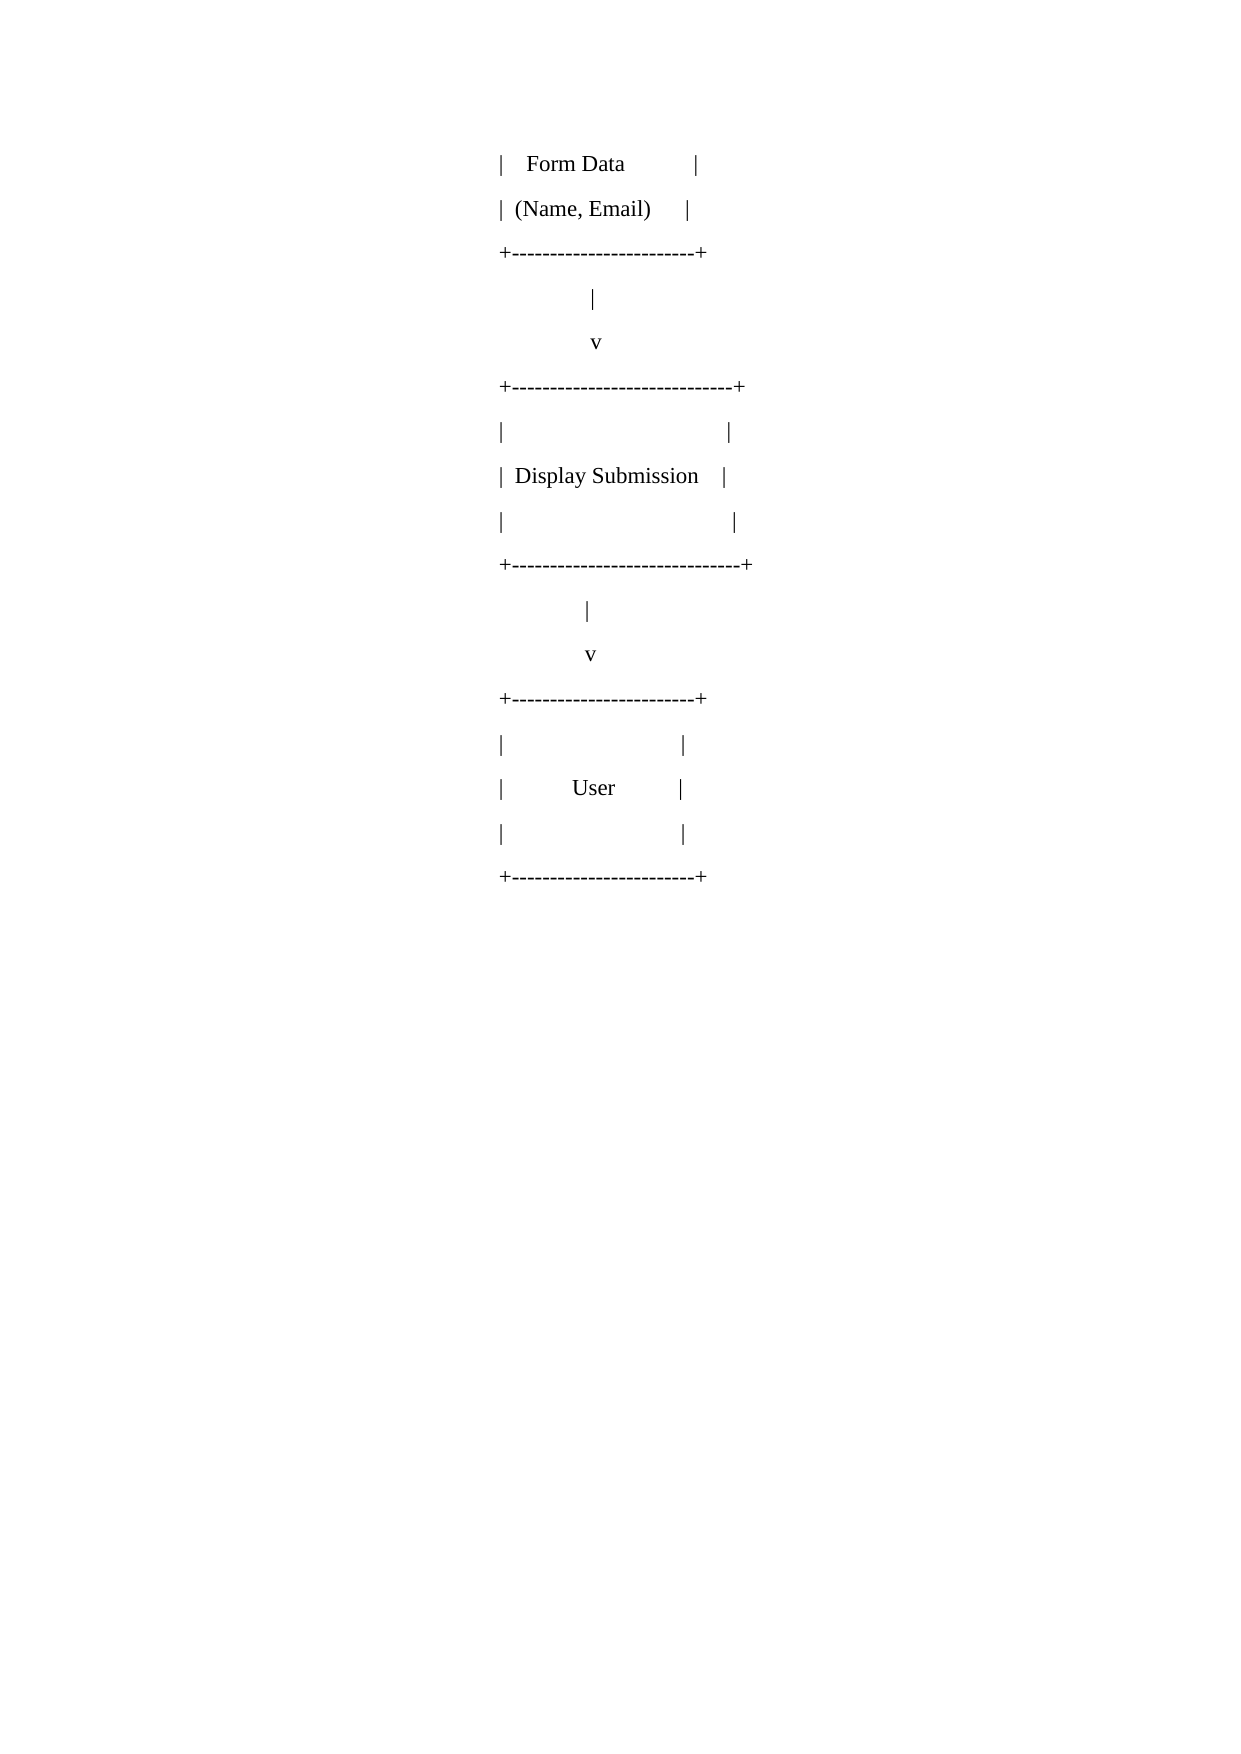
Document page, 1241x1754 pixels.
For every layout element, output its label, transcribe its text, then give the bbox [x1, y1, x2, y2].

text +------------------------+ [150, 863, 1090, 918]
text +-----------------------------+ [150, 373, 1090, 399]
text | Display Submission | [150, 462, 1090, 488]
text v [150, 328, 1090, 355]
text | User | [150, 774, 1090, 801]
text v [150, 640, 1090, 667]
text +------------------------------+ [150, 551, 1090, 578]
text +------------------------+ [150, 239, 1090, 266]
text | (Name, Email) | [150, 194, 1090, 221]
text | | [150, 507, 1090, 533]
text | | [150, 729, 1090, 756]
text | [150, 596, 1090, 622]
text | | [150, 417, 1090, 444]
text | [150, 284, 1090, 310]
text | Form Data | [150, 150, 1090, 176]
text | | [150, 819, 1090, 845]
text +------------------------+ [150, 685, 1090, 711]
